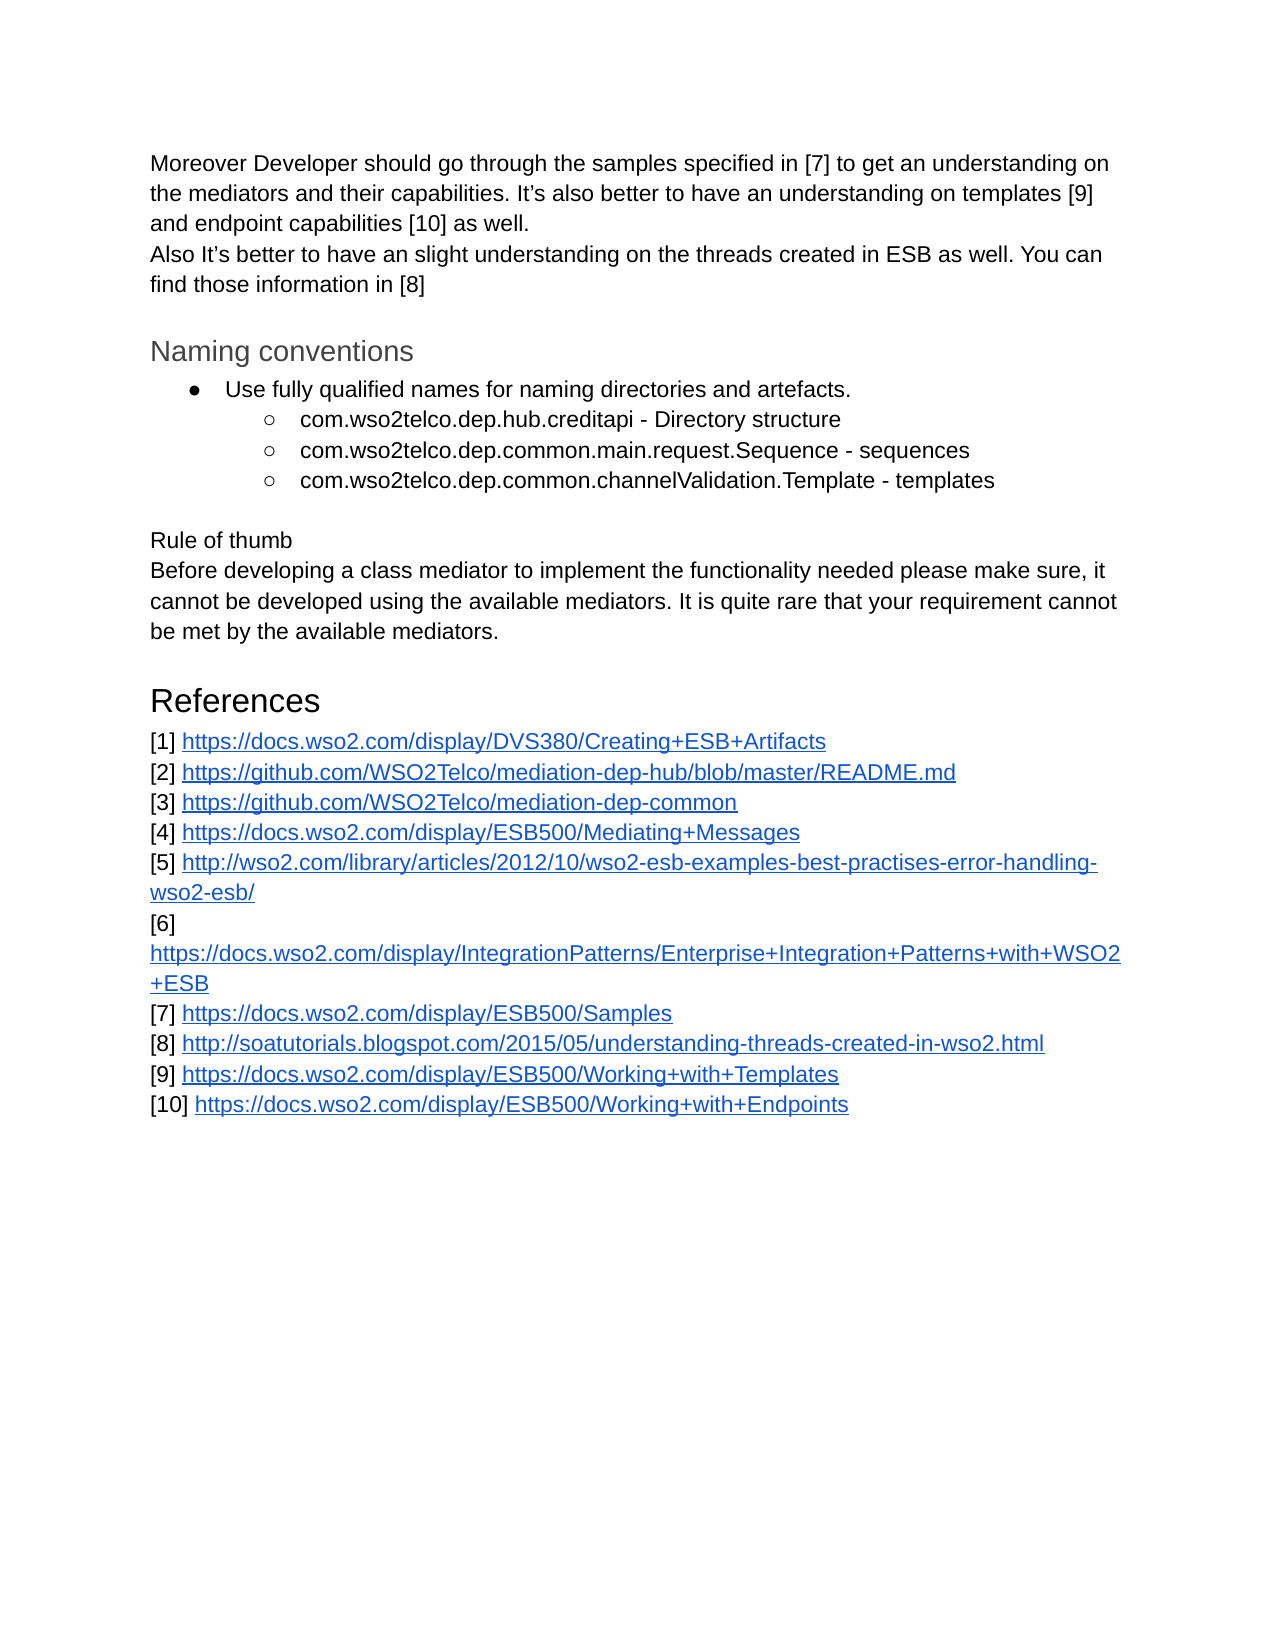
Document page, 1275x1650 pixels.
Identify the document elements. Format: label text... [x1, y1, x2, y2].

text Moreover Developer should go through the samples specified in [7] to get an understanding on the mediators and their capabilities. It’s also better to have an understanding on templates [9] and endpoint capabilities [10] as well. [150, 150, 1125, 237]
subtitle Naming conventions [150, 334, 1125, 368]
text [7] https://docs.wso2.com/display/ESB500/Samples [150, 1000, 1125, 1026]
text [10] https://docs.wso2.com/display/ESB500/Working+with+Endpoints [150, 1091, 1125, 1117]
list com.wso2telco.dep.common.channelValidation.Template - templates [262, 467, 1125, 493]
list com.wso2telco.dep.hub.creditapi - Directory structure [262, 406, 1125, 433]
text [8] http://soatutorials.blogspot.com/2015/05/understanding-threads-created-in-wso2.html [150, 1030, 1125, 1057]
text [4] https://docs.wso2.com/display/ESB500/Mediating+Messages [150, 819, 1125, 845]
text [1] https://docs.wso2.com/display/DVS380/Creating+ESB+Artifacts [150, 728, 1125, 754]
text Before developing a class mediator to implement the functionality needed please make sure, it cannot be developed using the available mediators. It is quite rare that your requirement cannot be met by the available mediators. [150, 557, 1125, 644]
subtitle References [150, 681, 1125, 720]
text [6] https://docs.wso2.com/display/IntegrationPatterns/Enterprise+Integration+Patterns+with+WSO2+ESB [150, 909, 1125, 996]
text [9] https://docs.wso2.com/display/ESB500/Working+with+Templates [150, 1061, 1125, 1087]
text Also It’s better to have an slight understanding on the threads created in ESB as well. You can find those information in [8] [150, 241, 1125, 297]
text [2] https://github.com/WSO2Telco/mediation-dep-hub/blob/master/README.md [150, 758, 1125, 785]
text [5] http://wso2.com/library/articles/2012/10/wso2-esb-examples-best-practises-error-handling-wso2-esb/ [150, 849, 1125, 906]
list com.wso2telco.dep.common.main.request.Sequence - sequences [262, 437, 1125, 463]
list Use fully qualified names for naming directories and artefacts. [187, 376, 1125, 403]
text [3] https://github.com/WSO2Telco/mediation-dep-common [150, 789, 1125, 815]
text Rule of thumb [150, 527, 1125, 554]
